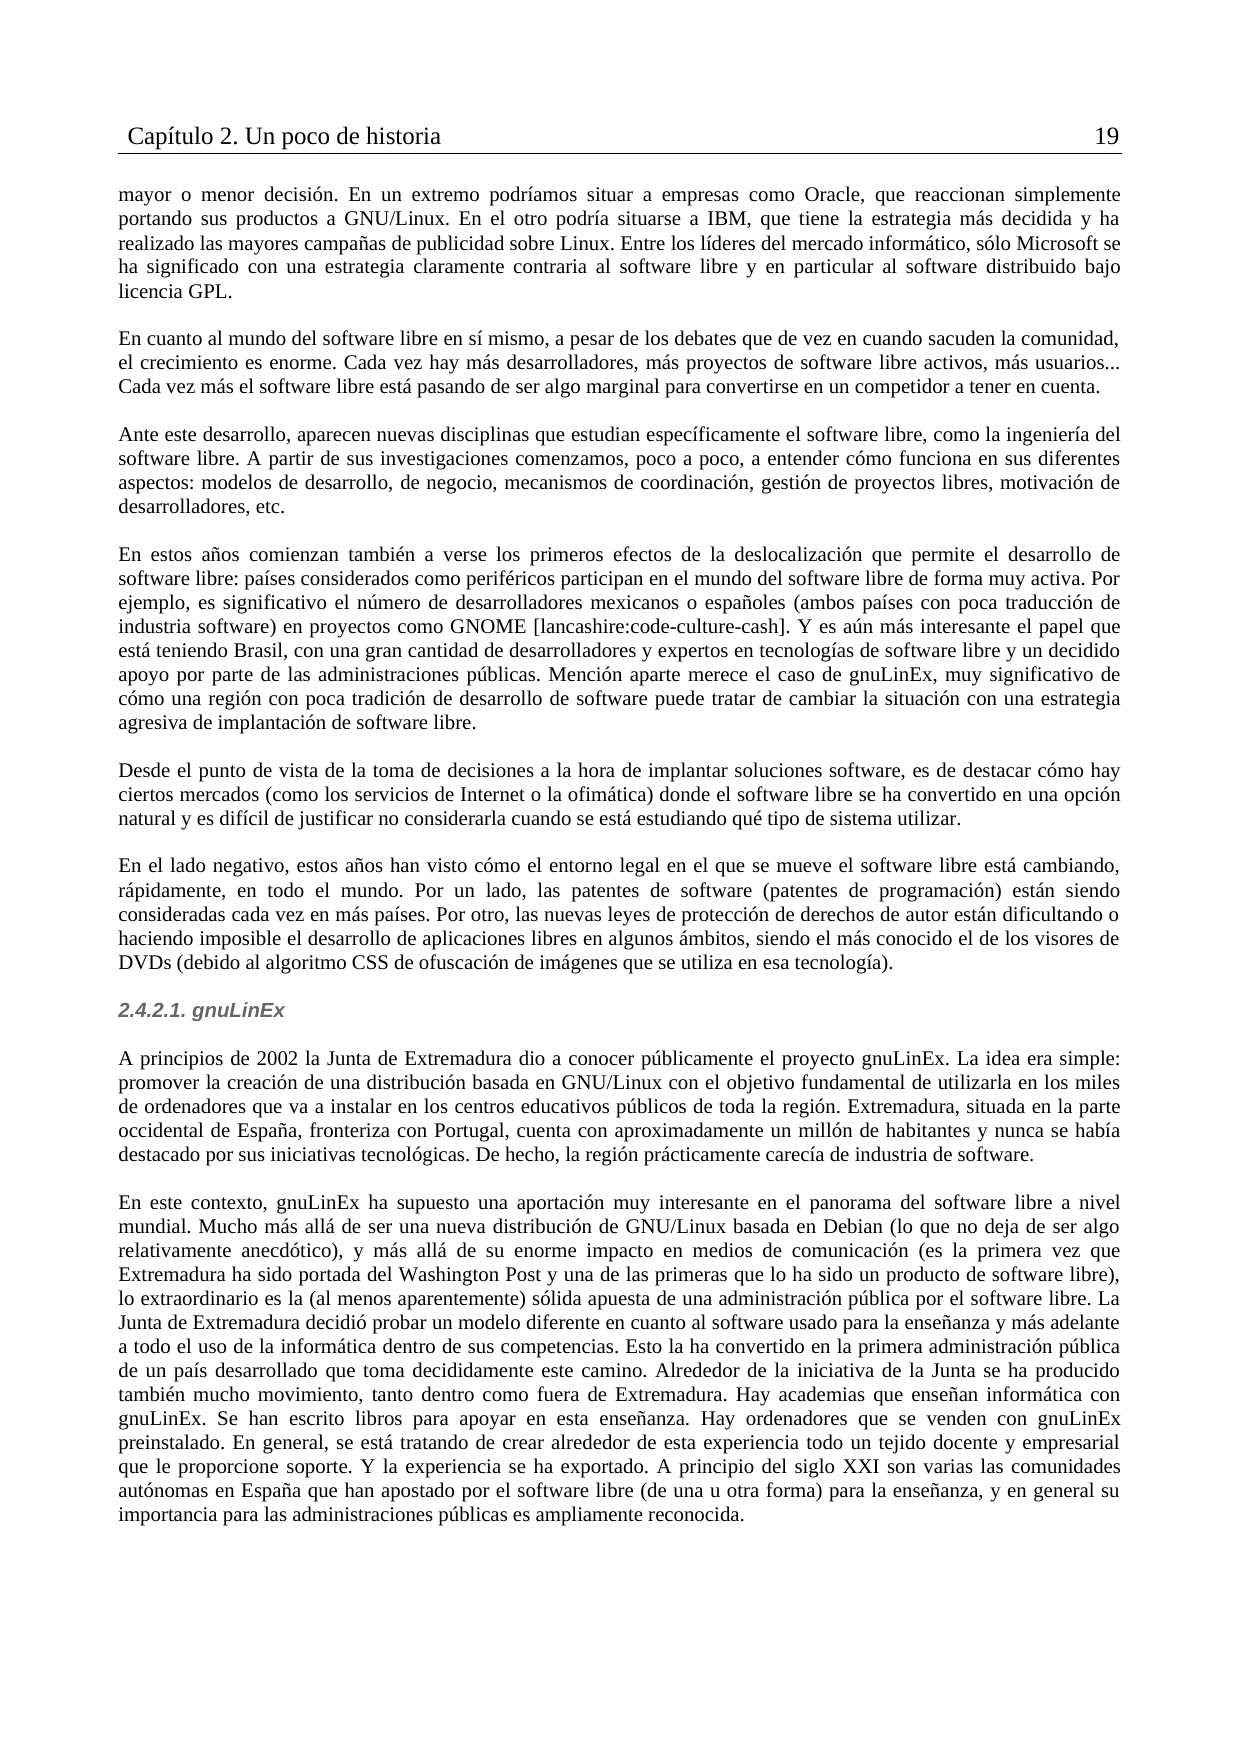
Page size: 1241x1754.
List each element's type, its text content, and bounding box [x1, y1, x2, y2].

text En estos años comienzan también a verse los primeros efectos de la deslocalización que permite el desarrollo de software libre: países considerados como periféricos participan en el mundo del software libre de forma muy activa. Por ejemplo, es significativo el número de desarrolladores mexicanos o españoles (ambos países con poca traducción de industria software) en proyectos como GNOME [lancashire:code-culture-cash]. Y es aún más interesante el papel que está teniendo Brasil, con una gran cantidad de desarrolladores y expertos en tecnologías de software libre y un decidido apoyo por parte de las administraciones públicas. Mención aparte merece el caso de gnuLinEx, muy significativo de cómo una región con poca tradición de desarrollo de software puede tratar de cambiar la situación con una estrategia agresiva de implantación de software libre. [118, 542, 1122, 734]
text Ante este desarrollo, aparecen nuevas disciplinas que estudian específicamente el software libre, como la ingeniería del software libre. A partir de sus investigaciones comenzamos, poco a poco, a entender cómo funciona en sus diferentes aspectos: modelos de desarrollo, de negocio, mecanismos de coordinación, gestión de proyectos libres, motivación de desarrolladores, etc. [118, 422, 1122, 518]
text mayor o menor decisión. En un extremo podríamos situar a empresas como Oracle, que reaccionan simplemente portando sus productos a GNU/Linux. En el otro podría situarse a IBM, que tiene la estrategia más decidida y ha realizado las mayores campañas de publicidad sobre Linux. Entre los líderes del mercado informático, sólo Microsoft se ha significado con una estrategia claramente contraria al software libre y en particular al software distribuido bajo licencia GPL. [118, 182, 1122, 303]
text En este contexto, gnuLinEx ha supuesto una aportación muy interesante en el panorama del software libre a nivel mundial. Mucho más allá de ser una nueva distribución de GNU/Linux basada en Debian (lo que no deja de ser algo relativamente anecdótico), y más allá de su enorme impacto en medios de comunicación (es la primera vez que Extremadura ha sido portada del Washington Post y una de las primeras que lo ha sido un producto de software libre), lo extraordinario es la (al menos aparentemente) sólida apuesta de una administración pública por el software libre. La Junta de Extremadura decidió probar un modelo diferente en cuanto al software usado para la enseñanza y más adelante a todo el uso de la informática dentro de sus competencias. Esto la ha convertido en la primera administración pública de un país desarrollado que toma decididamente este camino. Alrededor de la iniciativa de la Junta se ha producido también mucho movimiento, tanto dentro como fuera de Extremadura. Hay academias que enseñan informática con gnuLinEx. Se han escrito libros para apoyar en esta enseñanza. Hay ordenadores que se venden con gnuLinEx preinstalado. En general, se está tratando de crear alrededor de esta experiencia todo un tejido docente y empresarial que le proporcione soporte. Y la experiencia se ha exportado. A principio del siglo XXI son varias las comunidades autónomas en España que han apostado por el software libre (de una u otra forma) para la enseñanza, y en general su importancia para las administraciones públicas es ampliamente reconocida. [118, 1189, 1122, 1526]
text A principios de 2002 la Junta de Extremadura dio a conocer públicamente el proyecto gnuLinEx. La idea era simple: promover la creación de una distribución basada en GNU/Linux con el objetivo fundamental de utilizarla en los miles de ordenadores que va a instalar en los centros educativos públicos de toda la región. Extremadura, situada en la parte occidental de España, fronteriza con Portugal, cuenta con aproximadamente un millón de habitantes y nunca se había destacado por sus iniciativas tecnológicas. De hecho, la región prácticamente carecía de industria de software. [118, 1046, 1122, 1166]
text En el lado negativo, estos años han visto cómo el entorno legal en el que se mueve el software libre está cambiando, rápidamente, en todo el mundo. Por un lado, las patentes de software (patentes de programación) están siendo consideradas cada vez en más países. Por otro, las nuevas leyes de protección de derechos de autor están dificultando o haciendo imposible el desarrollo de aplicaciones libres en algunos ámbitos, siendo el más conocido el de los visores de DVDs (debido al algoritmo CSS de ofuscación de imágenes que se utiliza en esa tecnología). [118, 853, 1122, 974]
text En cuanto al mundo del software libre en sí mismo, a pesar de los debates que de vez en cuando sacuden la comunidad, el crecimiento es enorme. Cada vez hay más desarrolladores, más proyectos de software libre activos, más usuarios... Cada vez más el software libre está pasando de ser algo marginal para convertirse en un competidor a tener en cuenta. [118, 326, 1122, 398]
subtitle 2.4.2.1. gnuLinEx [118, 998, 1122, 1021]
text Desde el punto de vista de la toma de decisiones a la hora de implantar soluciones software, es de destacar cómo hay ciertos mercados (como los servicios de Internet o la ofimática) donde el software libre se ha convertido en una opción natural y es difícil de justificar no considerarla cuando se está estudiando qué tipo de sistema utilizar. [118, 758, 1122, 830]
